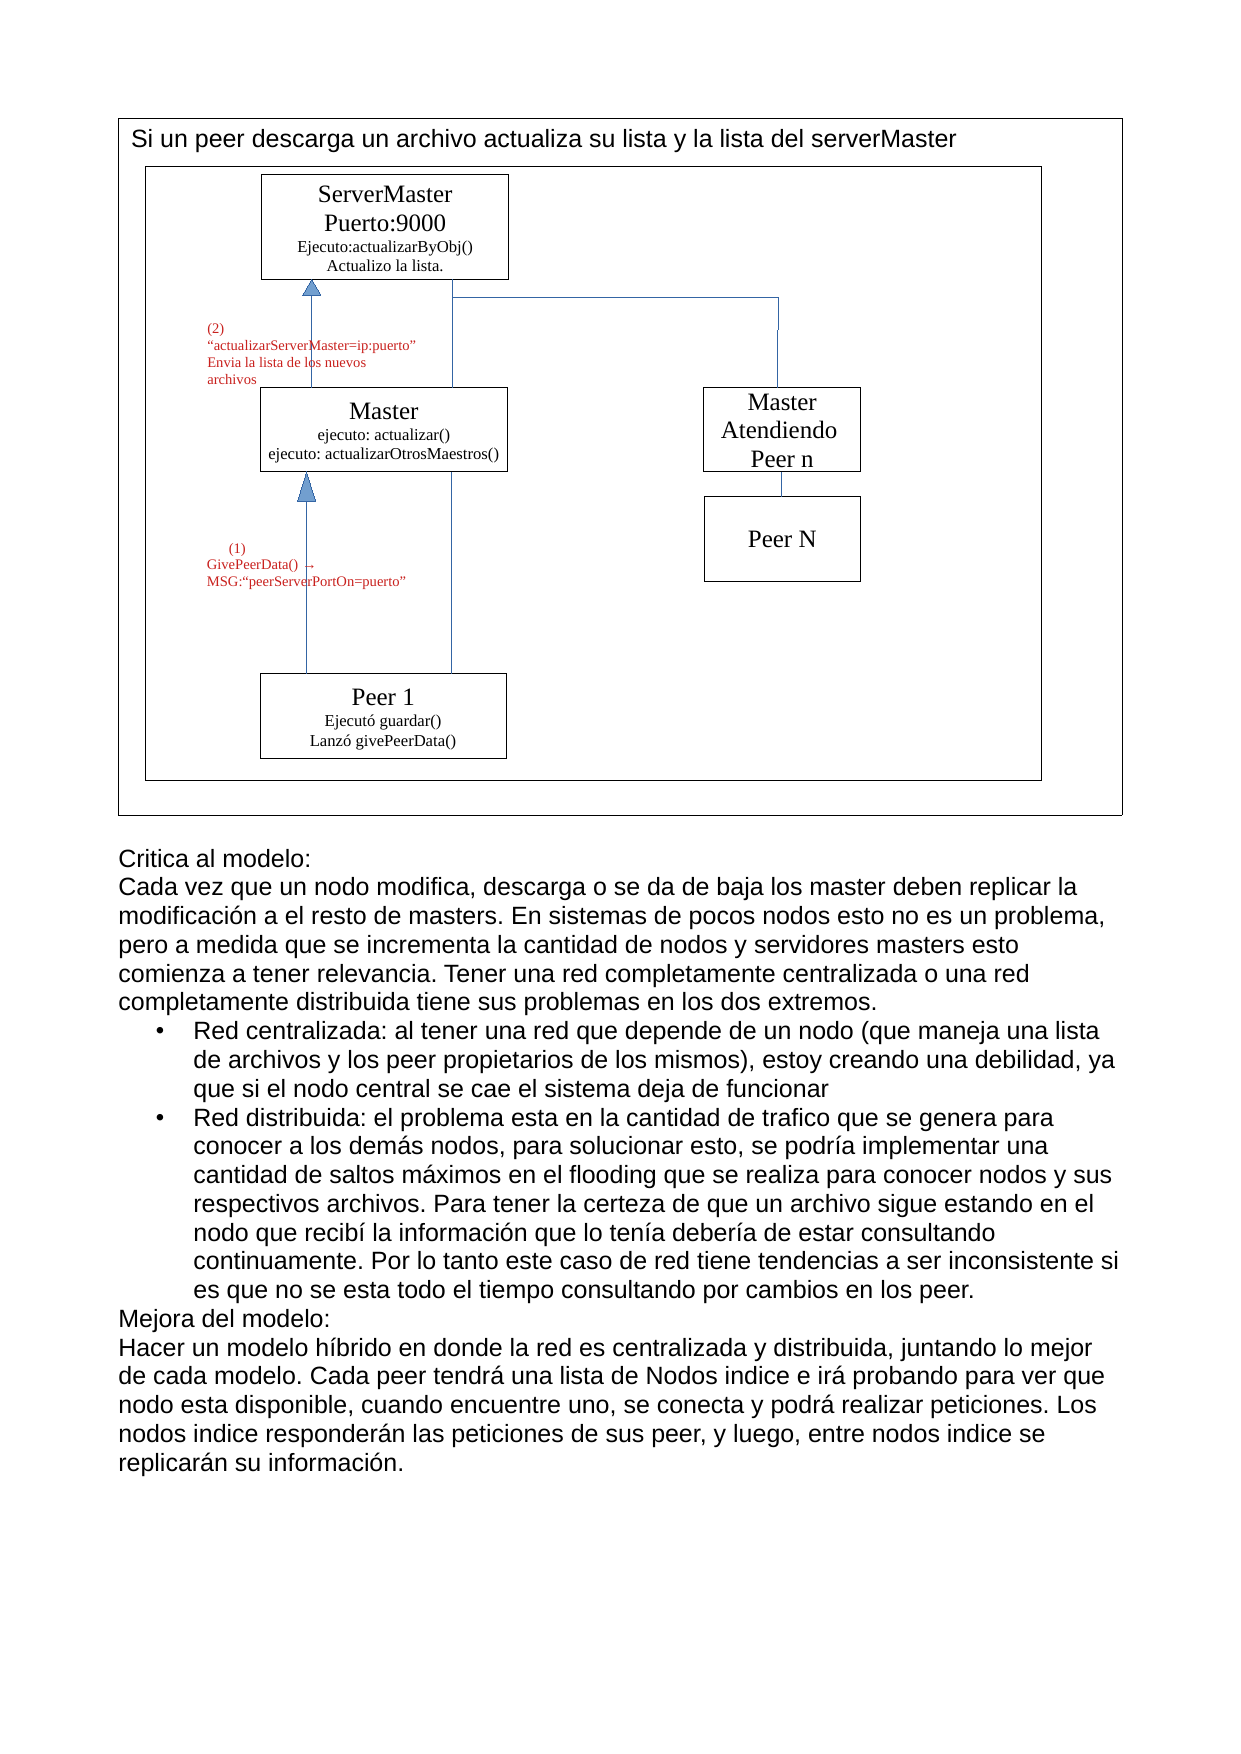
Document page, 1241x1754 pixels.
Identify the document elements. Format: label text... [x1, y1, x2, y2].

text Hacer un modelo híbrido en donde la red es centralizada y distribuida, juntando lo mejor de cada modelo. Cada peer tendrá una lista de Nodos indice e irá probando para ver que nodo esta disponible, cuando encuentre uno, se conecta y podrá realizar peticiones. Los nodos indice responderán las peticiones de sus peer, y luego, entre nodos indice se replicarán su información. [118, 1333, 1122, 1476]
list Red distribuida: el problema esta en la cantidad de trafico que se genera para conocer a los demás nodos, para solucionar esto, se podría implementar una cantidad de saltos máximos en el flooding que se realiza para conocer nodos y sus respectivos archivos. Para tener la certeza de que un archivo sigue estando en el nodo que recibí la información que lo tenía debería de estar consultando continuamente. Por lo tanto este caso de red tiene tendencias a ser inconsistente si es que no se esta todo el tiempo consultando por cambios en los peer. [156, 1102, 1122, 1304]
table_header Si un peer descarga un archivo actualiza su lista y la lista del serverMaster [119, 119, 1122, 815]
list Red centralizada: al tener una red que depende de un nodo (que maneja una lista de archivos y los peer propietarios de los mismos), estoy creando una debilidad, ya que si el nodo central se cae el sistema deja de funcionar [156, 1016, 1122, 1102]
text Critica al modelo: [118, 844, 1122, 872]
text Mejora del modelo: [118, 1304, 1122, 1333]
text Cada vez que un nodo modifica, descarga o se da de baja los master deben replicar la modificación a el resto de masters. En sistemas de pocos nodos esto no es un problema, pero a medida que se incrementa la cantidad de nodos y servidores masters esto comienza a tener relevancia. Tener una red completamente centralizada o una red completamente distribuida tiene sus problemas en los dos extremos. [118, 872, 1122, 1016]
